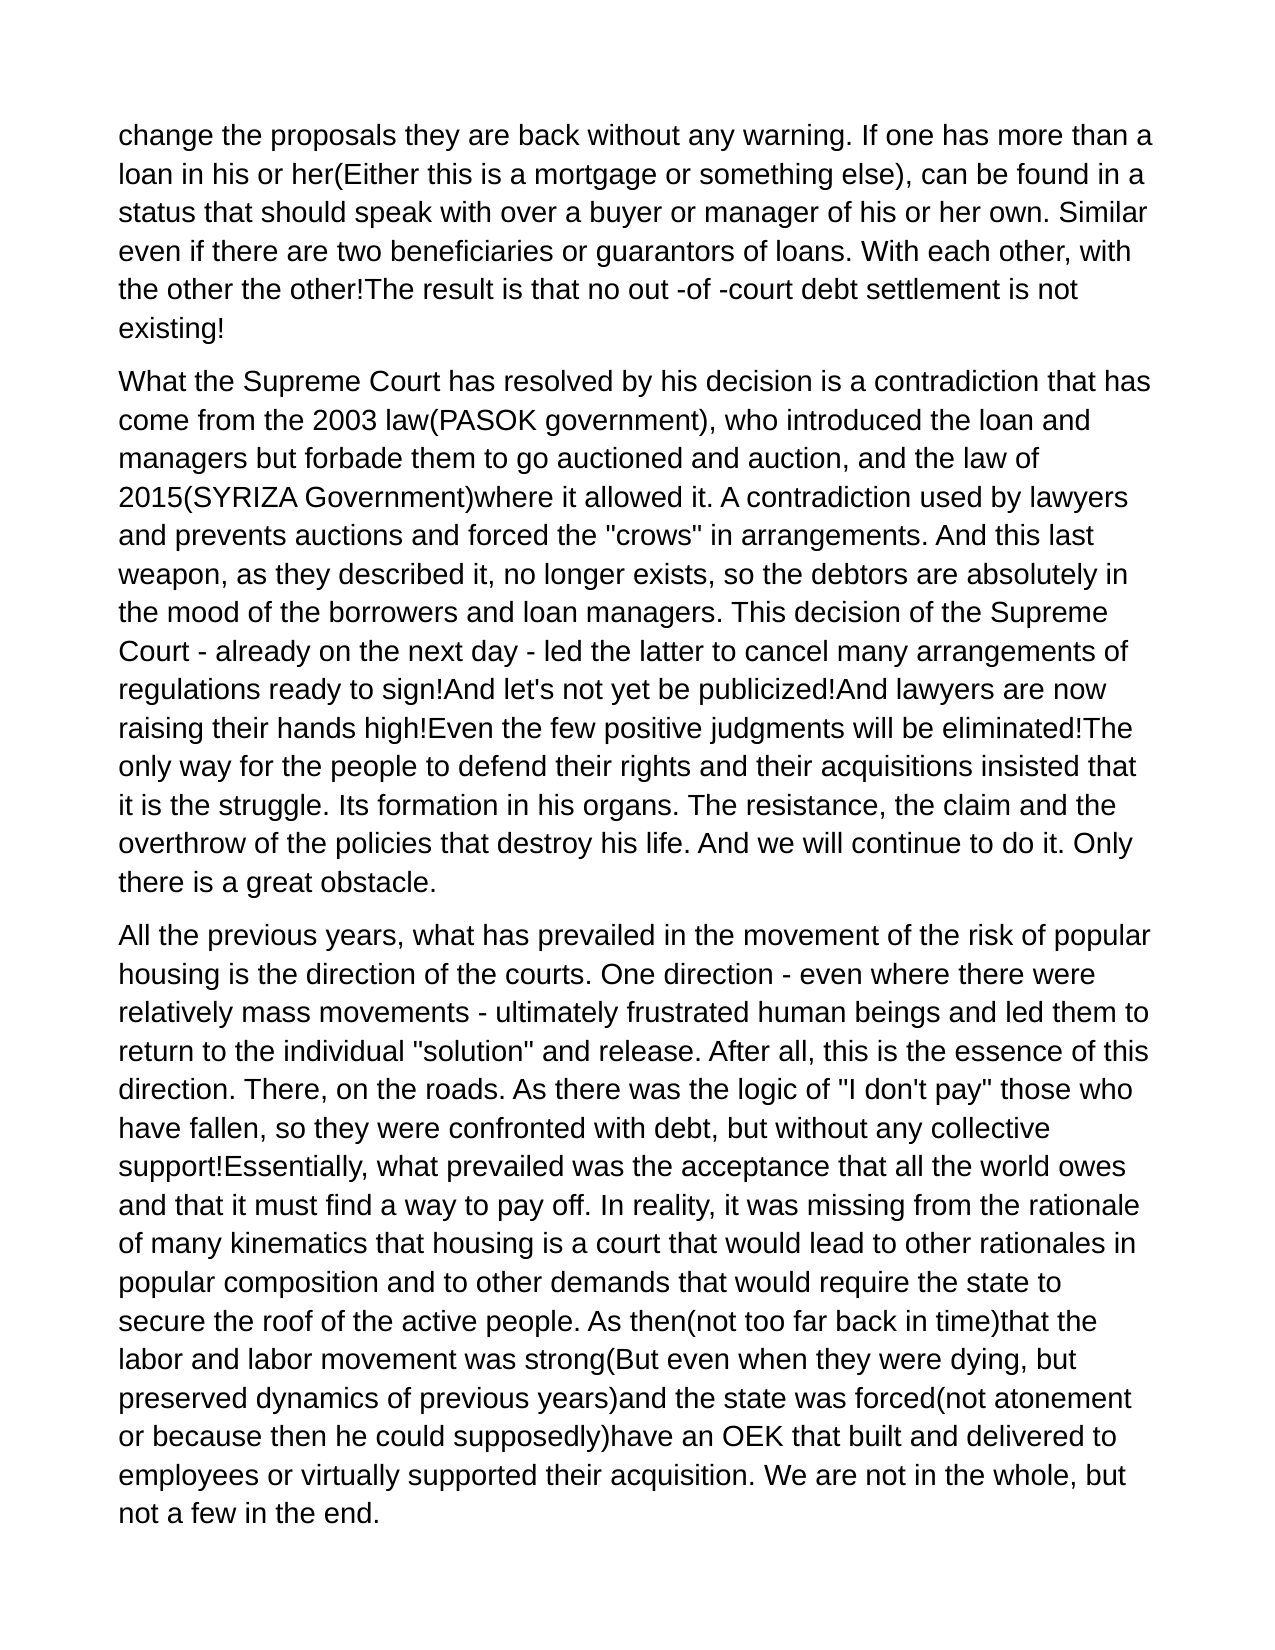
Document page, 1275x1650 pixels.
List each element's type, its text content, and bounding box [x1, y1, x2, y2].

text What the Supreme Court has resolved by his decision is a contradiction that has come from the 2003 law(PASOK government), who introduced the loan and managers but forbade them to go auctioned and auction, and the law of 2015(SYRIZA Government)where it allowed it. A contradiction used by lawyers and prevents auctions and forced the "crows" in arrangements. And this last weapon, as they described it, no longer exists, so the debtors are absolutely in the mood of the borrowers and loan managers. This decision of the Supreme Court - already on the next day - led the latter to cancel many arrangements of regulations ready to sign!And let's not yet be publicized!And lawyers are now raising their hands high!Even the few positive judgments will be eliminated!The only way for the people to defend their rights and their acquisitions insisted that it is the struggle. Its formation in his organs. The resistance, the claim and the overthrow of the policies that destroy his life. And we will continue to do it. Only there is a great obstacle. [118, 364, 1157, 898]
text change the proposals they are back without any warning. If one has more than a loan in his or her(Either this is a mortgage or something else), can be found in a status that should speak with over a buyer or manager of his or her own. Similar even if there are two beneficiaries or guarantors of loans. With each other, with the other the other!The result is that no out -of -court debt settlement is not existing! [118, 118, 1157, 344]
text All the previous years, what has prevailed in the movement of the risk of popular housing is the direction of the courts. One direction - even where there were relatively mass movements - ultimately frustrated human beings and led them to return to the individual "solution" and release. After all, this is the essence of this direction. There, on the roads. As there was the logic of "I don't pay" those who have fallen, so they were confronted with debt, but without any collective support!Essentially, what prevailed was the acceptance that all the world owes and that it must find a way to pay off. In reality, it was missing from the rationale of many kinematics that housing is a court that would lead to other rationales in popular composition and to other demands that would require the state to secure the roof of the active people. As then(not too far back in time)that the labor and labor movement was strong(But even when they were dying, but preserved dynamics of previous years)and the state was forced(not atonement or because then he could supposedly)have an OEK that built and delivered to employees or virtually supported their acquisition. We are not in the whole, but not a few in the end. [118, 918, 1157, 1530]
